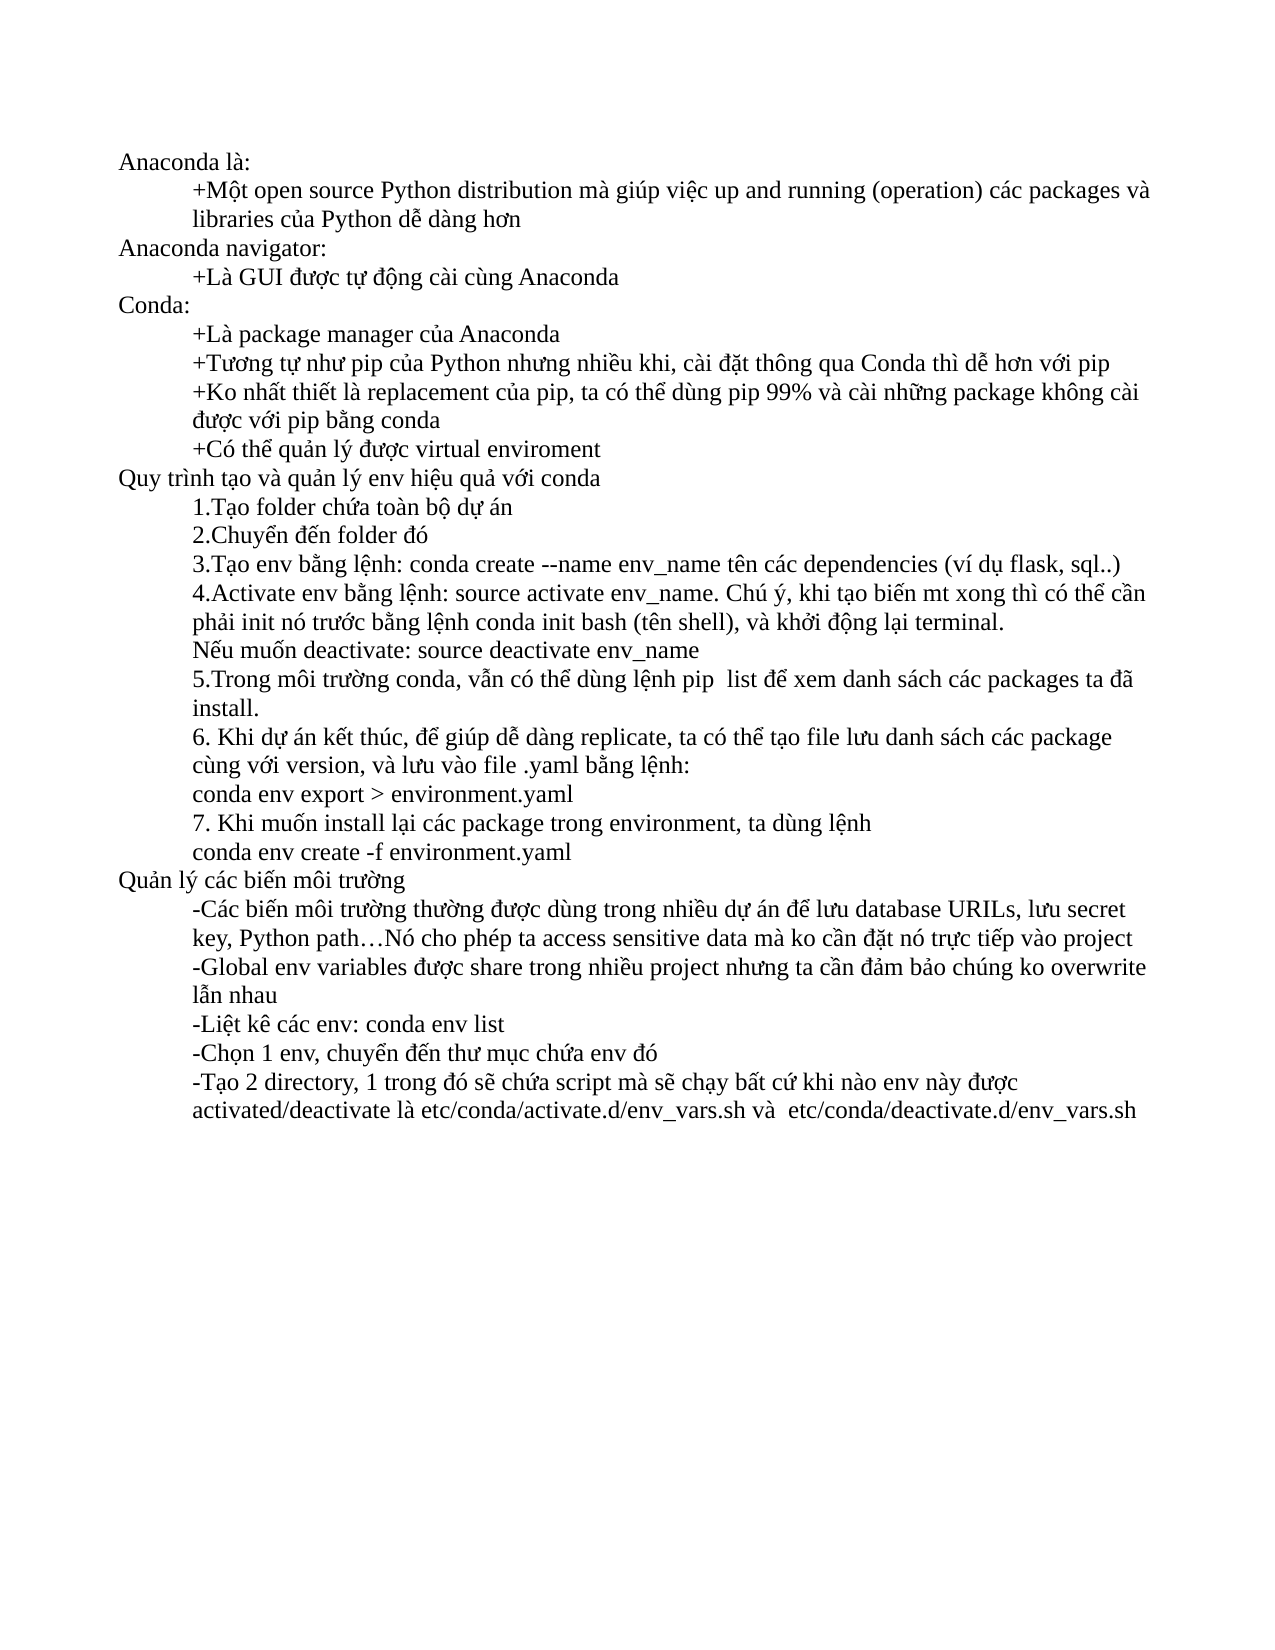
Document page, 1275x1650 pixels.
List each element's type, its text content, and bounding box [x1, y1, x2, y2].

text +Là package manager của Anaconda [118, 319, 1157, 348]
text conda env export > environment.yaml [118, 779, 1157, 808]
text +Có thể quản lý được virtual enviroment [118, 434, 1157, 463]
text -Liệt kê các env: conda env list [118, 1009, 1157, 1038]
text Quản lý các biến môi trường [118, 866, 1157, 894]
text 3.Tạo env bằng lệnh: conda create --name env_name tên các dependencies (ví dụ flask, sql..) [118, 549, 1157, 578]
text +Ko nhất thiết là replacement của pip, ta có thể dùng pip 99% và cài những package không cài được với pip bằng conda [118, 377, 1157, 434]
text +Tương tự như pip của Python nhưng nhiều khi, cài đặt thông qua Conda thì dễ hơn với pip [118, 348, 1157, 377]
text 4.Activate env bằng lệnh: source activate env_name. Chú ý, khi tạo biến mt xong thì có thể cần phải init nó trước bằng lệnh conda init bash (tên shell), và khởi động lại terminal. [118, 578, 1157, 636]
text Nếu muốn deactivate: source deactivate env_name [118, 636, 1157, 664]
text 1.Tạo folder chứa toàn bộ dự án [118, 492, 1157, 521]
text -Chọn 1 env, chuyển đến thư mục chứa env đó [118, 1038, 1157, 1067]
text -Tạo 2 directory, 1 trong đó sẽ chứa script mà sẽ chạy bất cứ khi nào env này được activated/deactivate là etc/conda/activate.d/env_vars.sh và etc/conda/deactivate.d/env_vars.sh [118, 1067, 1157, 1124]
text Conda: [118, 291, 1157, 319]
text 2.Chuyển đến folder đó [118, 521, 1157, 549]
text 7. Khi muốn install lại các package trong environment, ta dùng lệnh [118, 808, 1157, 837]
text +Một open source Python distribution mà giúp việc up and running (operation) các packages và libraries của Python dễ dàng hơn [118, 176, 1157, 233]
text -Global env variables được share trong nhiều project nhưng ta cần đảm bảo chúng ko overwrite lẫn nhau [118, 952, 1157, 1009]
text Anaconda navigator: [118, 233, 1157, 262]
text -Các biến môi trường thường được dùng trong nhiều dự án để lưu database URILs, lưu secret key, Python path…Nó cho phép ta access sensitive data mà ko cần đặt nó trực tiếp vào project [118, 894, 1157, 952]
text 6. Khi dự án kết thúc, để giúp dễ dàng replicate, ta có thể tạo file lưu danh sách các package cùng với version, và lưu vào file .yaml bằng lệnh: [118, 722, 1157, 779]
text conda env create -f environment.yaml [118, 837, 1157, 866]
text 5.Trong môi trường conda, vẫn có thể dùng lệnh pip list để xem danh sách các packages ta đã install. [118, 664, 1157, 722]
text Quy trình tạo và quản lý env hiệu quả với conda [118, 463, 1157, 492]
text Anaconda là: [118, 147, 1157, 176]
text +Là GUI được tự động cài cùng Anaconda [118, 262, 1157, 291]
